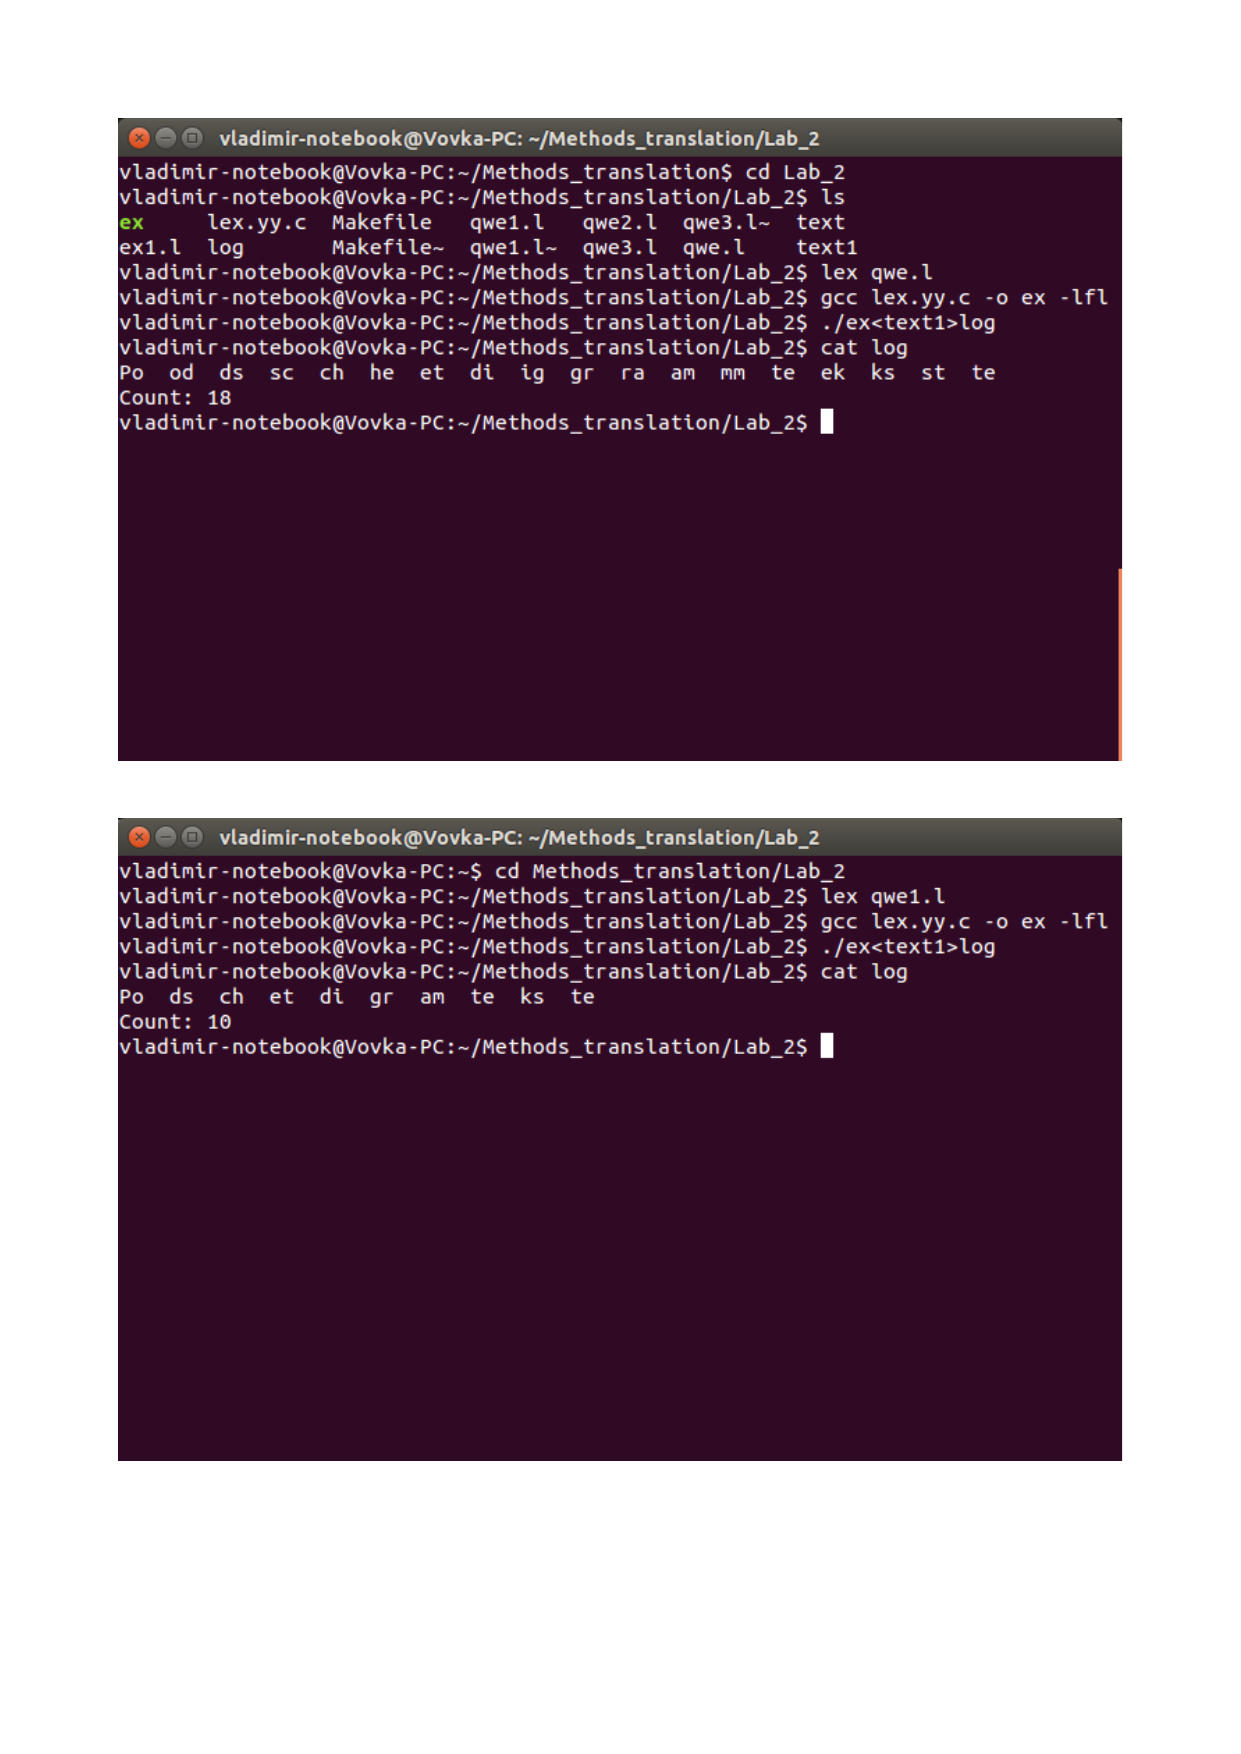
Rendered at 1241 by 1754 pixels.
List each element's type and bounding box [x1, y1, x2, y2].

picture [118, 818, 1123, 1461]
picture [118, 118, 1123, 761]
